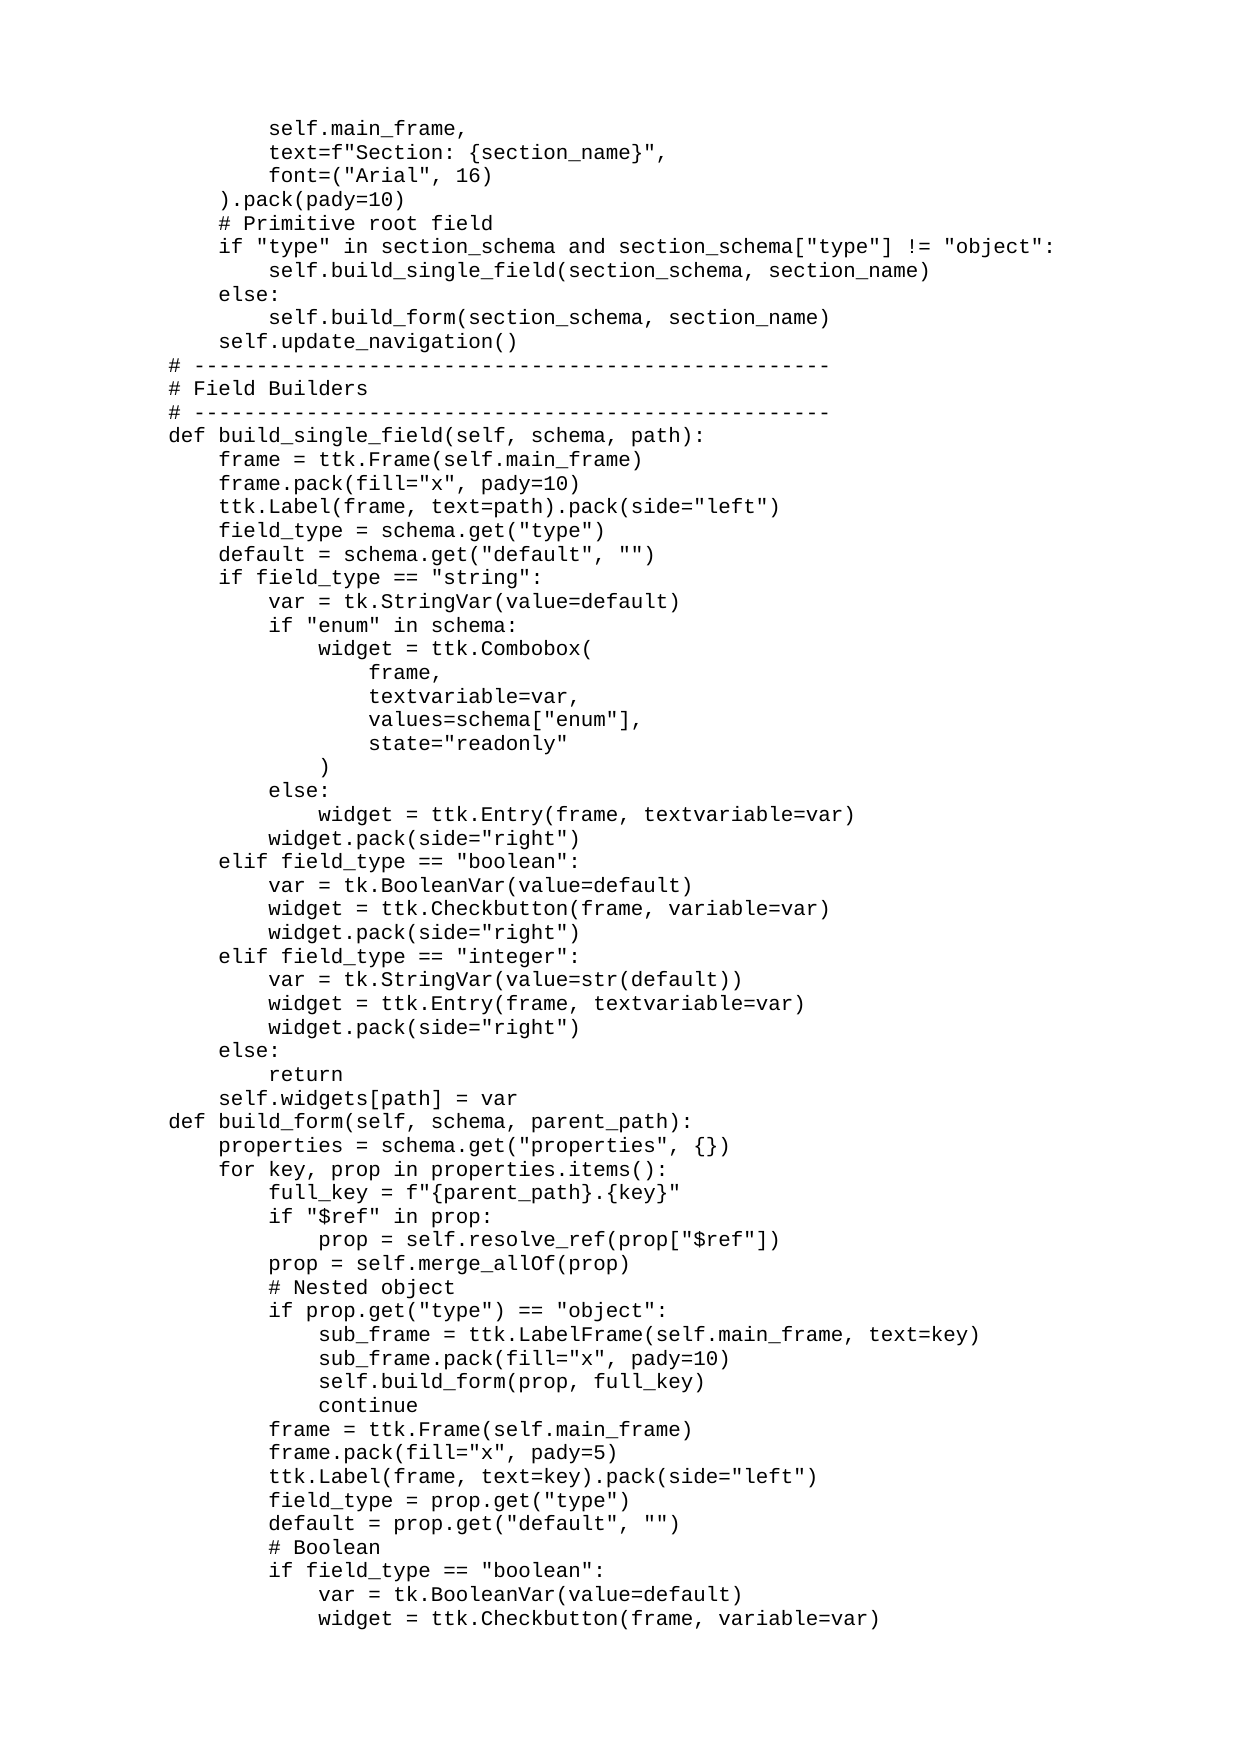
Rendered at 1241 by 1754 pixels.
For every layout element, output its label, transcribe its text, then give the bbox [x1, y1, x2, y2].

text elif field_type == "boolean": [118, 851, 1122, 875]
text ttk.Label(frame, text=path).pack(side="left") [118, 496, 1122, 520]
text if "type" in section_schema and section_schema["type"] != "object": [118, 236, 1122, 260]
text text=f"Section: {section_name}", [118, 142, 1122, 165]
text # Boolean [118, 1537, 1122, 1561]
text widget = ttk.Checkbutton(frame, variable=var) [118, 1608, 1122, 1631]
text widget = ttk.Combobox( [118, 638, 1122, 662]
text def build_form(self, schema, parent_path): [118, 1111, 1122, 1135]
text # Primitive root field [118, 213, 1122, 236]
text if field_type == "boolean": [118, 1561, 1122, 1584]
text default = schema.get("default", "") [118, 544, 1122, 567]
text full_key = f"{parent_path}.{key}" [118, 1182, 1122, 1206]
text frame.pack(fill="x", pady=10) [118, 473, 1122, 496]
text else: [118, 284, 1122, 307]
text frame = ttk.Frame(self.main_frame) [118, 449, 1122, 473]
text var = tk.StringVar(value=str(default)) [118, 969, 1122, 993]
text field_type = schema.get("type") [118, 520, 1122, 544]
text elif field_type == "integer": [118, 946, 1122, 969]
text # --------------------------------------------------- [118, 354, 1122, 378]
text self.main_frame, [118, 118, 1122, 142]
text widget = ttk.Entry(frame, textvariable=var) [118, 993, 1122, 1017]
text font=("Arial", 16) [118, 165, 1122, 189]
text if prop.get("type") == "object": [118, 1300, 1122, 1324]
text widget.pack(side="right") [118, 1017, 1122, 1040]
text else: [118, 1040, 1122, 1064]
text self.build_form(prop, full_key) [118, 1371, 1122, 1395]
text return [118, 1064, 1122, 1088]
text ttk.Label(frame, text=key).pack(side="left") [118, 1466, 1122, 1489]
text widget = ttk.Entry(frame, textvariable=var) [118, 804, 1122, 827]
text self.build_form(section_schema, section_name) [118, 307, 1122, 331]
text var = tk.BooleanVar(value=default) [118, 875, 1122, 898]
text self.widgets[path] = var [118, 1088, 1122, 1111]
text var = tk.StringVar(value=default) [118, 591, 1122, 615]
text state="readonly" [118, 733, 1122, 757]
text frame = ttk.Frame(self.main_frame) [118, 1419, 1122, 1442]
text field_type = prop.get("type") [118, 1489, 1122, 1513]
text # Nested object [118, 1277, 1122, 1300]
text ).pack(pady=10) [118, 189, 1122, 213]
text # --------------------------------------------------- [118, 402, 1122, 426]
text textvariable=var, [118, 686, 1122, 709]
text else: [118, 780, 1122, 804]
text prop = self.resolve_ref(prop["$ref"]) [118, 1229, 1122, 1253]
text prop = self.merge_allOf(prop) [118, 1253, 1122, 1277]
text sub_frame.pack(fill="x", pady=10) [118, 1348, 1122, 1371]
text sub_frame = ttk.LabelFrame(self.main_frame, text=key) [118, 1324, 1122, 1348]
text continue [118, 1395, 1122, 1419]
text # Field Builders [118, 378, 1122, 402]
text if "enum" in schema: [118, 615, 1122, 638]
text def build_single_field(self, schema, path): [118, 426, 1122, 449]
text self.build_single_field(section_schema, section_name) [118, 260, 1122, 284]
text widget.pack(side="right") [118, 922, 1122, 946]
text properties = schema.get("properties", {}) [118, 1135, 1122, 1158]
text values=schema["enum"], [118, 709, 1122, 733]
text widget.pack(side="right") [118, 827, 1122, 851]
text if field_type == "string": [118, 567, 1122, 591]
text default = prop.get("default", "") [118, 1513, 1122, 1537]
text if "$ref" in prop: [118, 1206, 1122, 1229]
text widget = ttk.Checkbutton(frame, variable=var) [118, 898, 1122, 922]
text var = tk.BooleanVar(value=default) [118, 1584, 1122, 1608]
text self.update_navigation() [118, 331, 1122, 354]
text frame, [118, 662, 1122, 686]
text for key, prop in properties.items(): [118, 1158, 1122, 1182]
text ) [118, 757, 1122, 780]
text frame.pack(fill="x", pady=5) [118, 1442, 1122, 1466]
